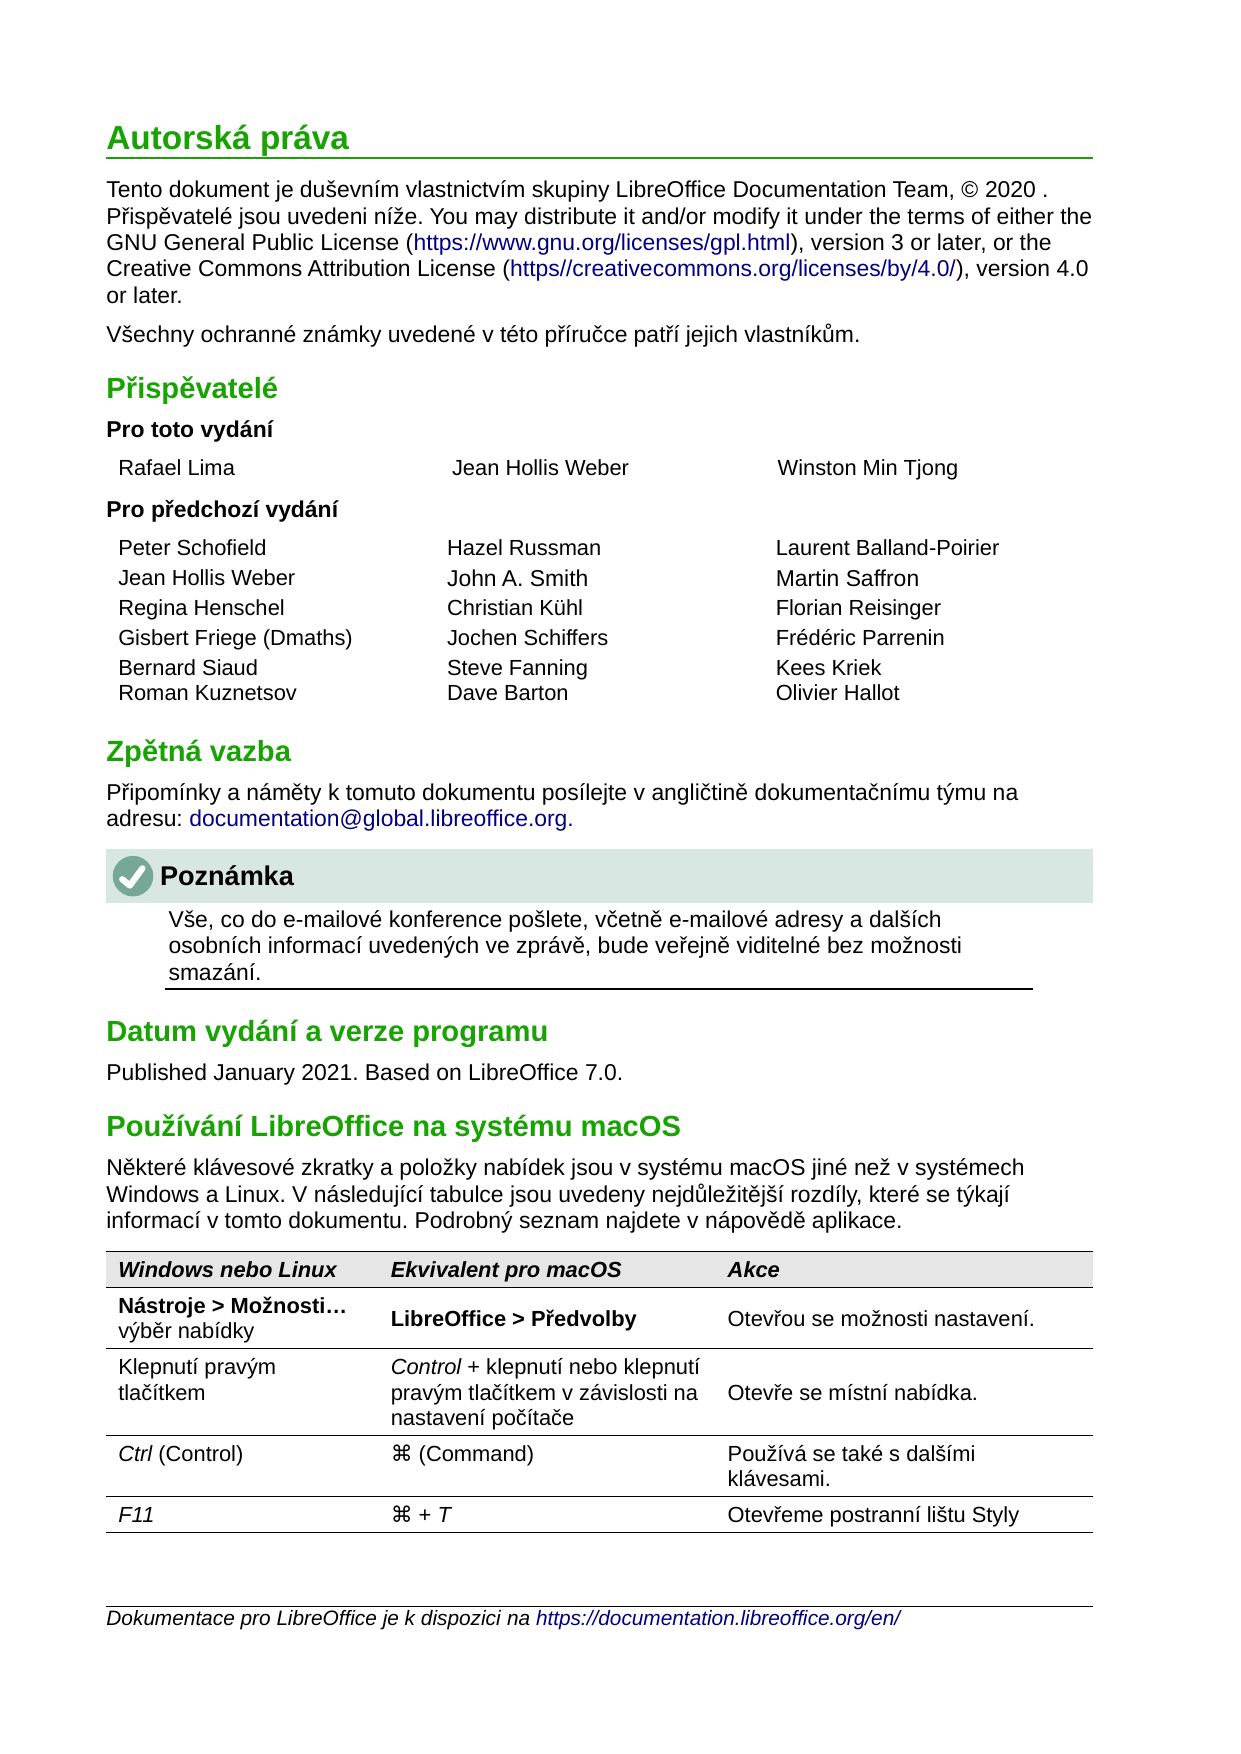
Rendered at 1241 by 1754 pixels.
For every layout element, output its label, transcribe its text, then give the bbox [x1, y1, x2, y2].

table_cell Regina Henschel [106, 595, 435, 625]
table_header Akce [716, 1252, 1093, 1287]
table_cell Control + klepnutí nebo klepnutí pravým tlačítkem v závislosti na nastavení počítače [379, 1349, 716, 1434]
table_cell Martin Saffron [764, 565, 1093, 595]
table_cell Roman Kuznetsov [106, 680, 435, 710]
table_cell LibreOffice > Předvolby [379, 1288, 716, 1348]
table_cell Otevře se místní nabídka. [716, 1349, 1093, 1434]
table_cell ⌘ + T [379, 1497, 716, 1532]
table_header Peter Schofield [106, 535, 435, 565]
table_cell ⌘ (Command) [379, 1436, 716, 1496]
table_cell Olivier Hallot [764, 680, 1093, 710]
table_cell Otevřou se možnosti nastavení. [716, 1288, 1093, 1348]
table_cell Jean Hollis Weber [106, 565, 435, 595]
subtitle Používání LibreOffice na systému macOS [106, 1109, 1093, 1142]
table_header Rafael Lima [106, 455, 440, 485]
table_cell Používá se také s dalšími klávesami. [716, 1436, 1093, 1496]
table_cell Florian Reisinger [764, 595, 1093, 625]
text Tento dokument je duševním vlastnictvím skupiny LibreOffice Documentation Team, © 2020 . Přispěvatelé jsou uvedeni níže. You may distribute it and/or modify it under the terms of either the GNU General Public License (https://www.gnu.org/licenses/gpl.html), version 3 or later, or the Creative Commons Attribution License (https//creativecommons.org/licenses/by/4.0/), version 4.0 or later. [106, 176, 1093, 308]
subtitle Poznámka [106, 849, 1093, 903]
table_cell Frédéric Parrenin [764, 625, 1093, 655]
table_header Jean Hollis Weber [440, 455, 766, 485]
table_header Hazel Russman [435, 535, 764, 565]
table_cell Gisbert Friege (Dmaths) [106, 625, 435, 655]
subtitle Zpětná vazba [106, 734, 1093, 767]
table_cell Ctrl (Control) [106, 1436, 379, 1496]
text Některé klávesové zkratky a položky nabídek jsou v systému macOS jiné než v systémech Windows a Linux. V následující tabulce jsou uvedeny nejdůležitější rozdíly, které se týkají informací v tomto dokumentu. Podrobný seznam najdete v nápovědě aplikace. [106, 1154, 1093, 1233]
text Pro toto vydání [106, 416, 1093, 442]
table_header Ekvivalent pro macOS [379, 1252, 716, 1287]
table_header Laurent Balland-Poirier [764, 535, 1093, 565]
table_cell Kees Kriek [764, 655, 1093, 680]
table_cell Jochen Schiffers [435, 625, 764, 655]
table_cell F11 [106, 1497, 379, 1532]
subtitle Datum vydání a verze programu [106, 1014, 1093, 1047]
table_cell Bernard Siaud [106, 655, 435, 680]
table_cell Dave Barton [435, 680, 764, 710]
text Připomínky a náměty k tomuto dokumentu posílejte v angličtině dokumentačnímu týmu na adresu: documentation@global.libreoffice.org. [106, 779, 1093, 832]
table_cell John A. Smith [435, 565, 764, 595]
text Pro předchozí vydání [106, 496, 1093, 523]
table_cell Otevřeme postranní lištu Styly [716, 1497, 1093, 1532]
table_cell Nástroje > Možnosti… výběr nabídky [106, 1288, 379, 1348]
table_header Windows nebo Linux [106, 1252, 379, 1287]
text Published January 2021. Based on LibreOffice 7.0. [106, 1059, 1093, 1085]
table_cell Steve Fanning [435, 655, 764, 680]
table_header Winston Min Tjong [766, 455, 1093, 485]
subtitle Autorská práva [106, 118, 1093, 157]
table_cell Christian Kühl [435, 595, 764, 625]
table_cell Klepnutí pravým tlačítkem [106, 1349, 379, 1434]
text Vše, co do e-mailové konference pošlete, včetně e-mailové adresy a dalších osobních informací uvedených ve zprávě, bude veřejně viditelné bez možnosti smazání. [165, 903, 1033, 988]
text Všechny ochranné známky uvedené v této příručce patří jejich vlastníkům. [106, 321, 1093, 347]
subtitle Přispěvatelé [106, 371, 1093, 404]
